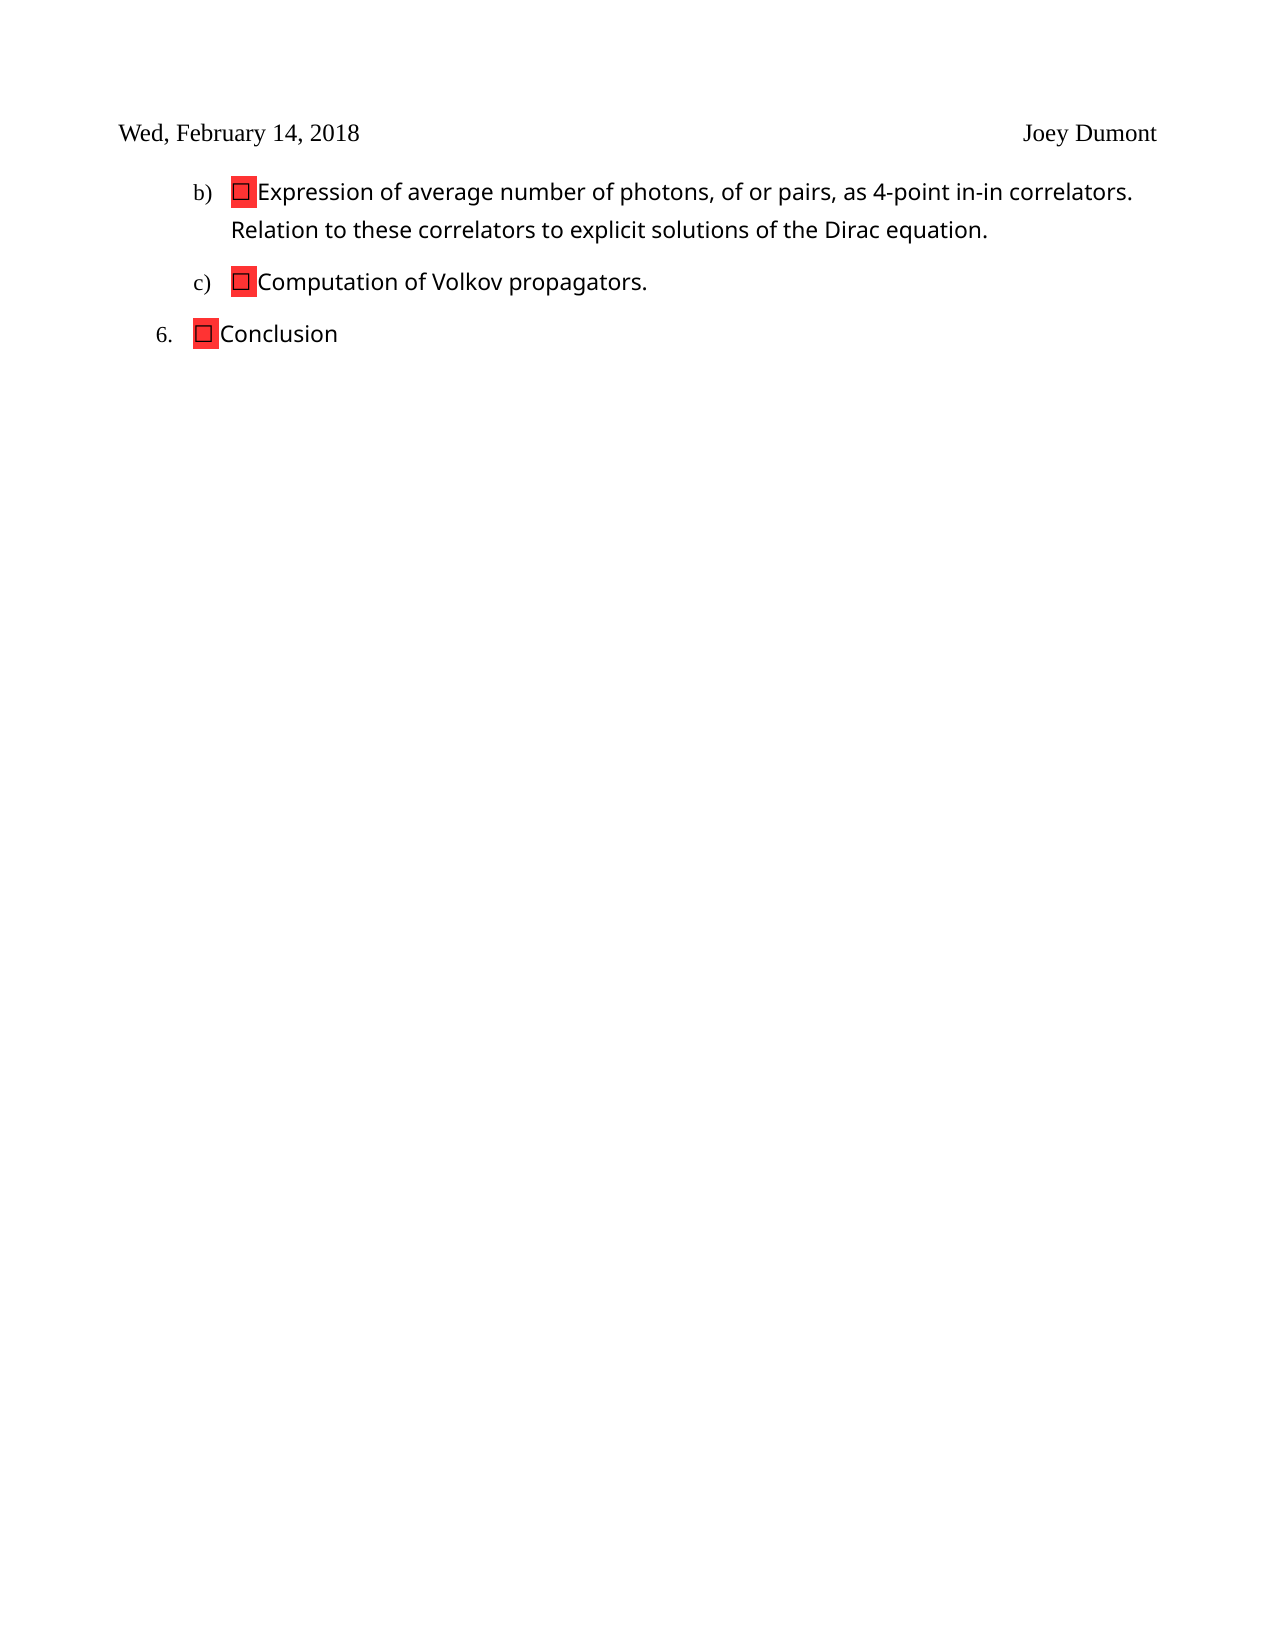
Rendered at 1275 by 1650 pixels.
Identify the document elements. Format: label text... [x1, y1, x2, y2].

list ☐ Expression of average number of photons, of or pairs, as 4-point in-in correlators. Relation to these correlators to explicit solutions of the Dirac equation. [193, 176, 1157, 245]
list ☐ Conclusion [156, 318, 1157, 349]
list ☐ Computation of Volkov propagators. [193, 266, 1157, 297]
